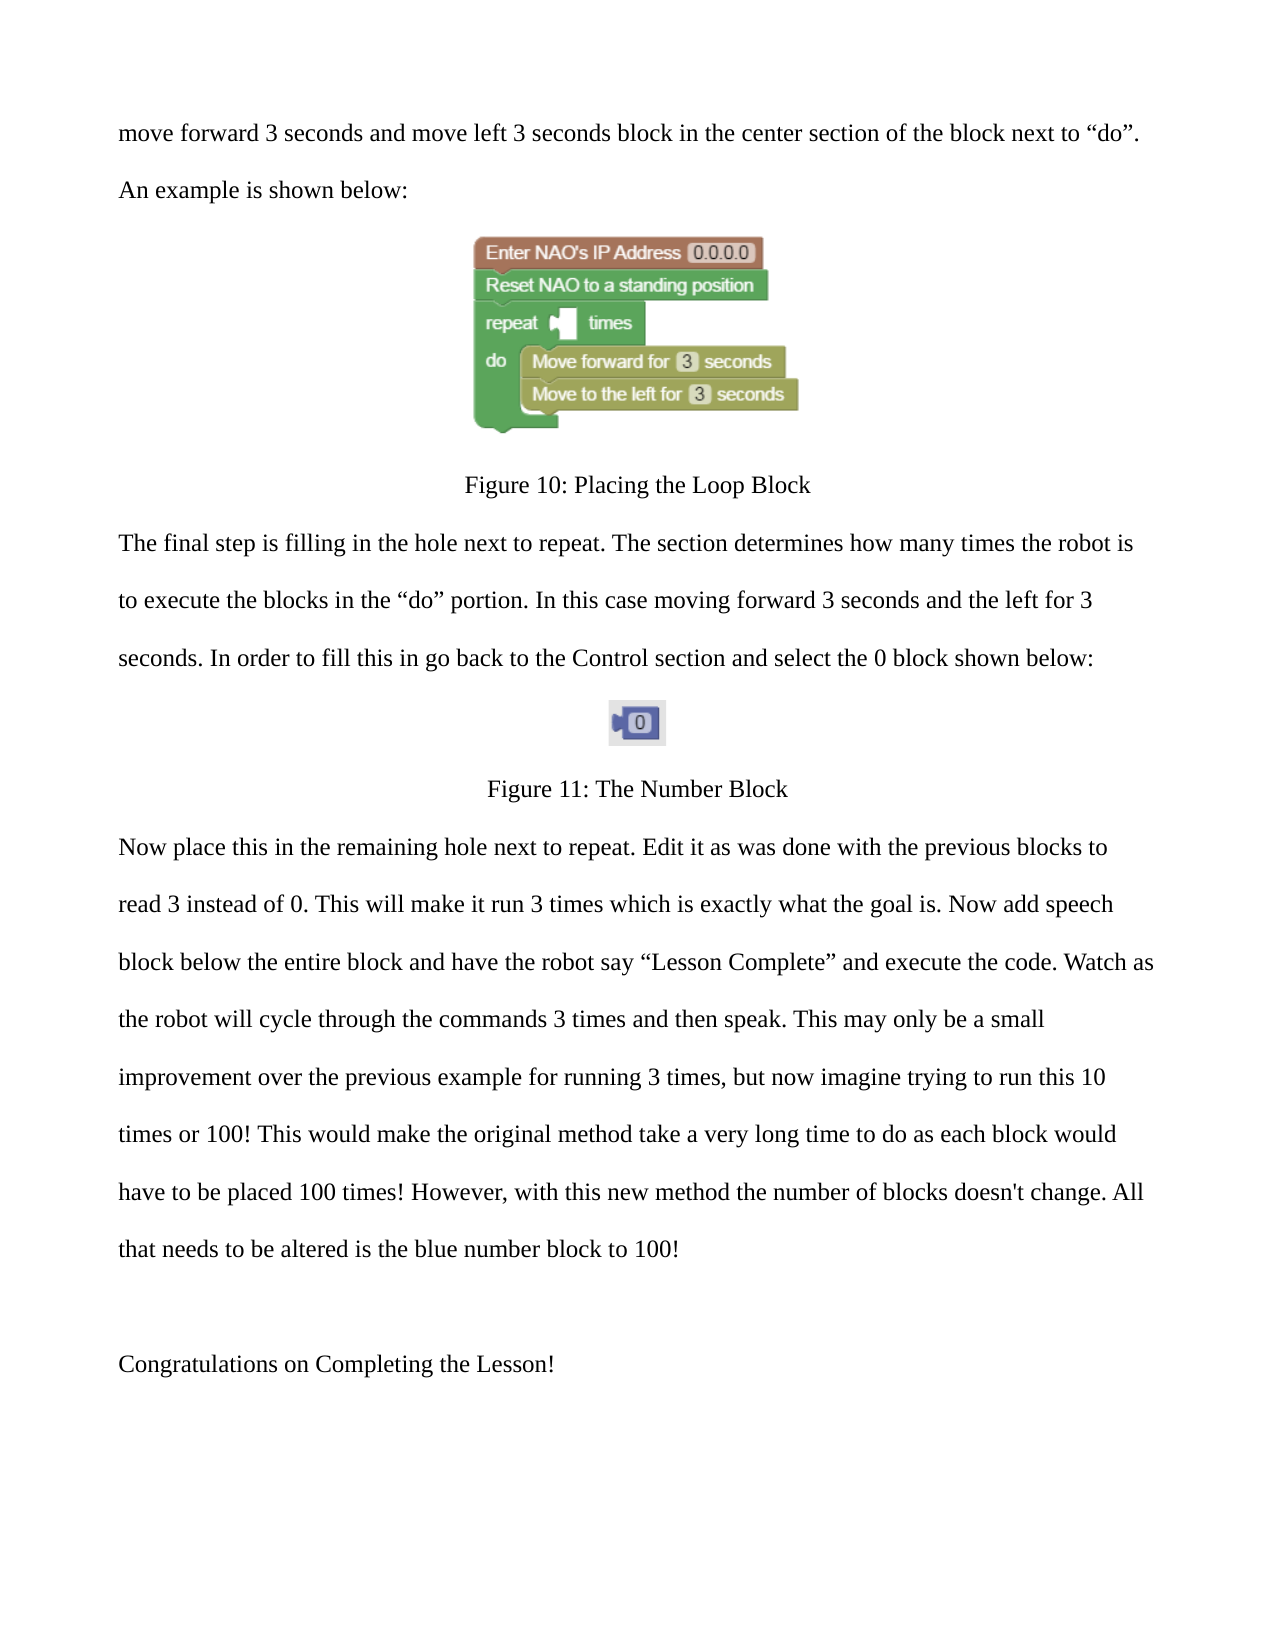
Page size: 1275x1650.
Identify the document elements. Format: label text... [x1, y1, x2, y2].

text Congratulations on Completing the Lesson! [118, 1349, 1157, 1378]
text Now place this in the remaining hole next to repeat. Edit it as was done with the previous blocks to read 3 instead of 0. This will make it run 3 times which is exactly what the goal is. Now add speech block below the entire block and have the robot say “Lesson Complete” and execute the code. Watch as the robot will cycle through the commands 3 times and then speak. This may only be a small improvement over the previous example for running 3 times, but now imagine trying to run this 10 times or 100! This would make the original method take a very long time to do as each block would have to be placed 100 times! However, with this new method the number of blocks doesn't change. All that needs to be altered is the blue number block to 100! [118, 832, 1157, 1263]
text The final step is filling in the hole next to repeat. The section determines how many times the robot is to execute the blocks in the “do” portion. In this case moving forward 3 seconds and the left for 3 seconds. In order to fill this in go back to the Control section and select the 0 block shown below: [118, 528, 1157, 672]
text move forward 3 seconds and move left 3 seconds block in the center section of the block next to “do”. An example is shown below: [118, 118, 1157, 204]
text Figure 11: The Number Block [118, 701, 1157, 803]
picture [466, 233, 809, 442]
text Figure 10: Placing the Loop Block [118, 233, 1157, 499]
picture [608, 700, 667, 746]
